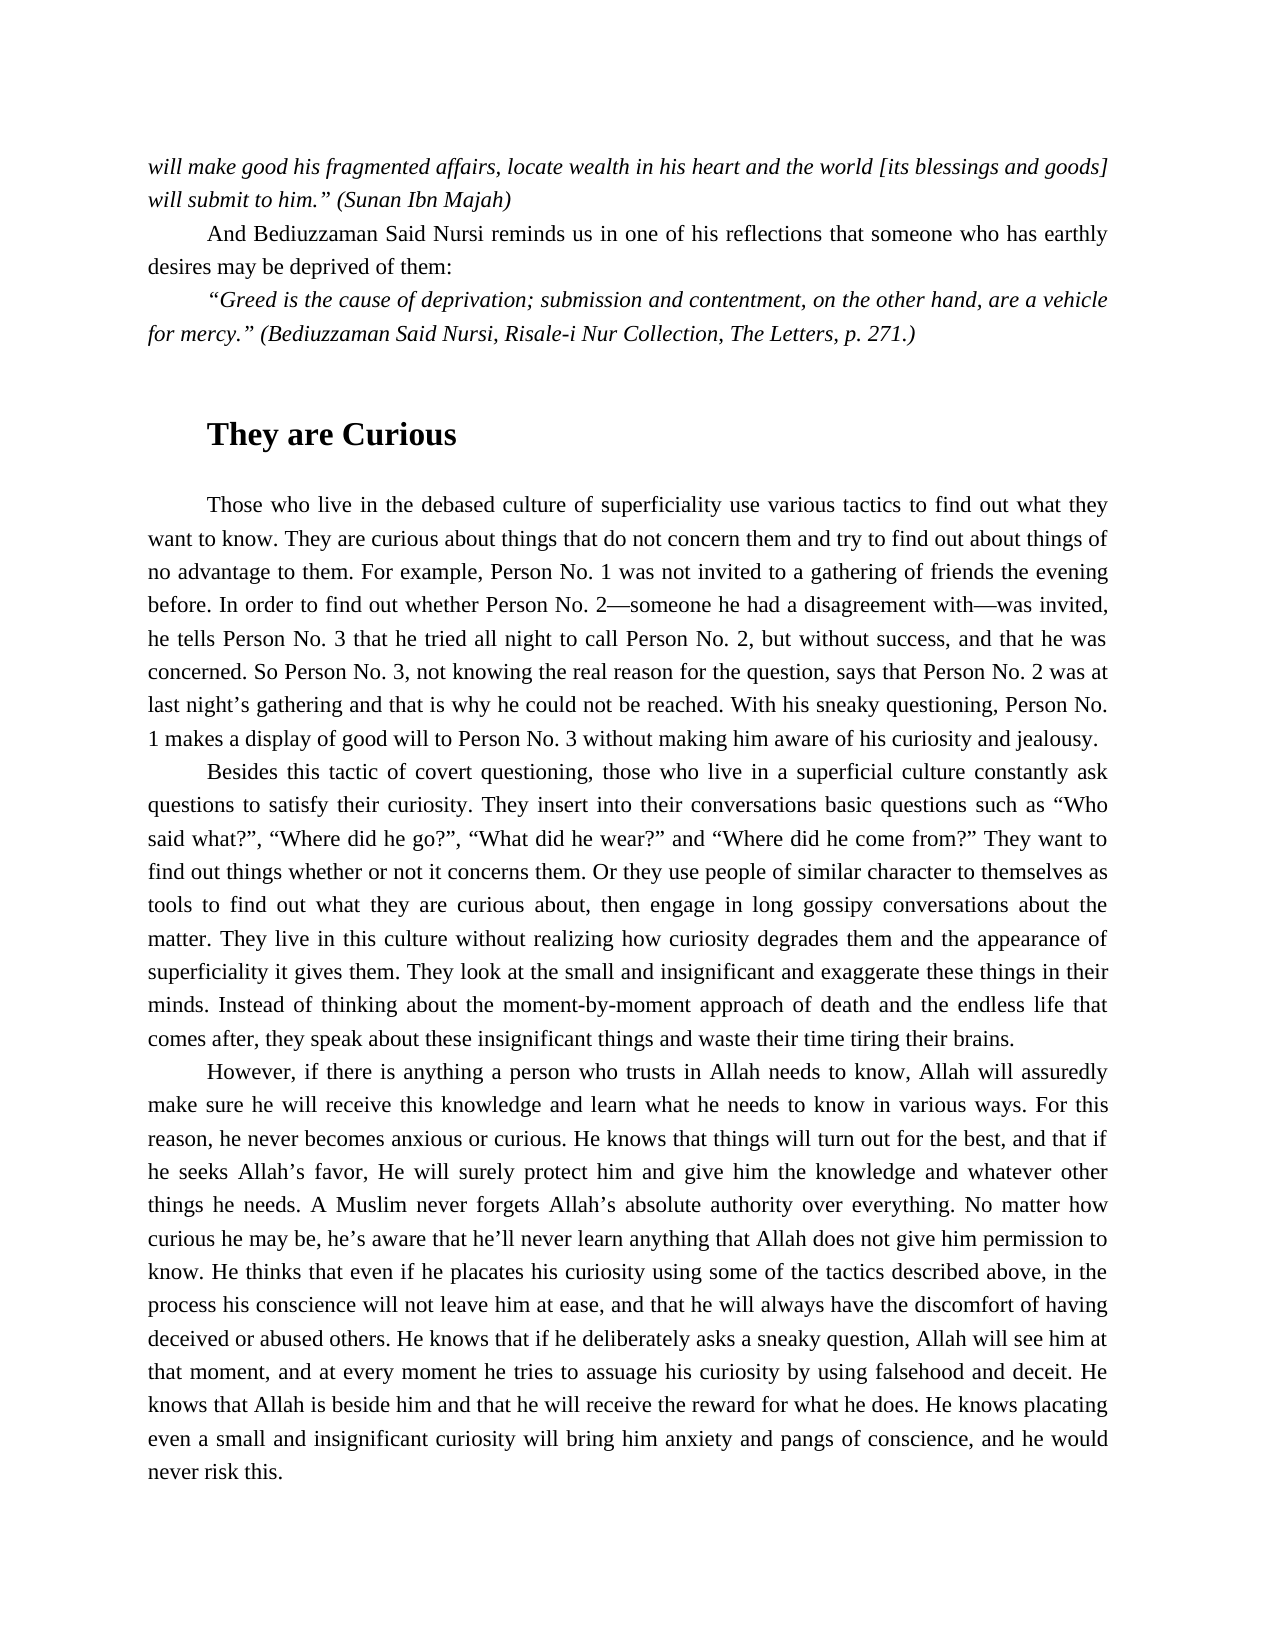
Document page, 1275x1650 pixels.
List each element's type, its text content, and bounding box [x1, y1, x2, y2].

text Besides this tactic of covert questioning, those who live in a superficial culture constantly ask questions to satisfy their curiosity. They insert into their conversations basic questions such as “Who said what?”, “Where did he go?”, “What did he wear?” and “Where did he come from?” They want to find out things whether or not it concerns them. Or they use people of similar character to themselves as tools to find out what they are curious about, then engage in long gossipy conversations about the matter. They live in this culture without realizing how curiosity degrades them and the appearance of superficiality it gives them. They look at the small and insignificant and exaggerate these things in their minds. Instead of thinking about the moment-by-moment approach of death and the endless life that comes after, they speak about these insignificant things and waste their time tiring their brains. [148, 753, 1110, 1053]
text “Greed is the cause of deprivation; submission and contentment, on the other hand, are a vehicle for mercy.” (Bediuzzaman Said Nursi, Risale-i Nur Collection, The Letters, p. 271.) [148, 281, 1110, 348]
text They are Curious [148, 414, 1110, 453]
text will make good his fragmented affairs, locate wealth in his heart and the world [its blessings and goods] will submit to him.” (Sunan Ibn Majah) [148, 148, 1110, 214]
text And Bediuzzaman Said Nursi reminds us in one of his reflections that someone who has earthly desires may be deprived of them: [148, 214, 1110, 281]
text Those who live in the debased culture of superficiality use various tactics to find out what they want to know. They are curious about things that do not concern them and try to find out about things of no advantage to them. For example, Person No. 1 was not invited to a gathering of friends the evening before. In order to find out whether Person No. 2—someone he had a disagreement with—was invited, he tells Person No. 3 that he tried all night to call Person No. 2, but without success, and that he was concerned. So Person No. 3, not knowing the real reason for the question, says that Person No. 2 was at last night’s gathering and that is why he could not be reached. With his sneaky questioning, Person No. 1 makes a display of good will to Person No. 3 without making him aware of his curiosity and jealousy. [148, 486, 1110, 753]
text However, if there is anything a person who trusts in Allah needs to know, Allah will assuredly make sure he will receive this knowledge and learn what he needs to know in various ways. For this reason, he never becomes anxious or curious. He knows that things will turn out for the best, and that if he seeks Allah’s favor, He will surely protect him and give him the knowledge and whatever other things he needs. A Muslim never forgets Allah’s absolute authority over everything. No matter how curious he may be, he’s aware that he’ll never learn anything that Allah does not give him permission to know. He thinks that even if he placates his curiosity using some of the tactics described above, in the process his conscience will not leave him at ease, and that he will always have the discomfort of having deceived or abused others. He knows that if he deliberately asks a sneaky question, Allah will see him at that moment, and at every moment he tries to assuage his curiosity by using falsehood and deceit. He knows that Allah is beside him and that he will receive the reward for what he does. He knows placating even a small and insignificant curiosity will bring him anxiety and pangs of conscience, and he would never risk this. [148, 1053, 1110, 1486]
